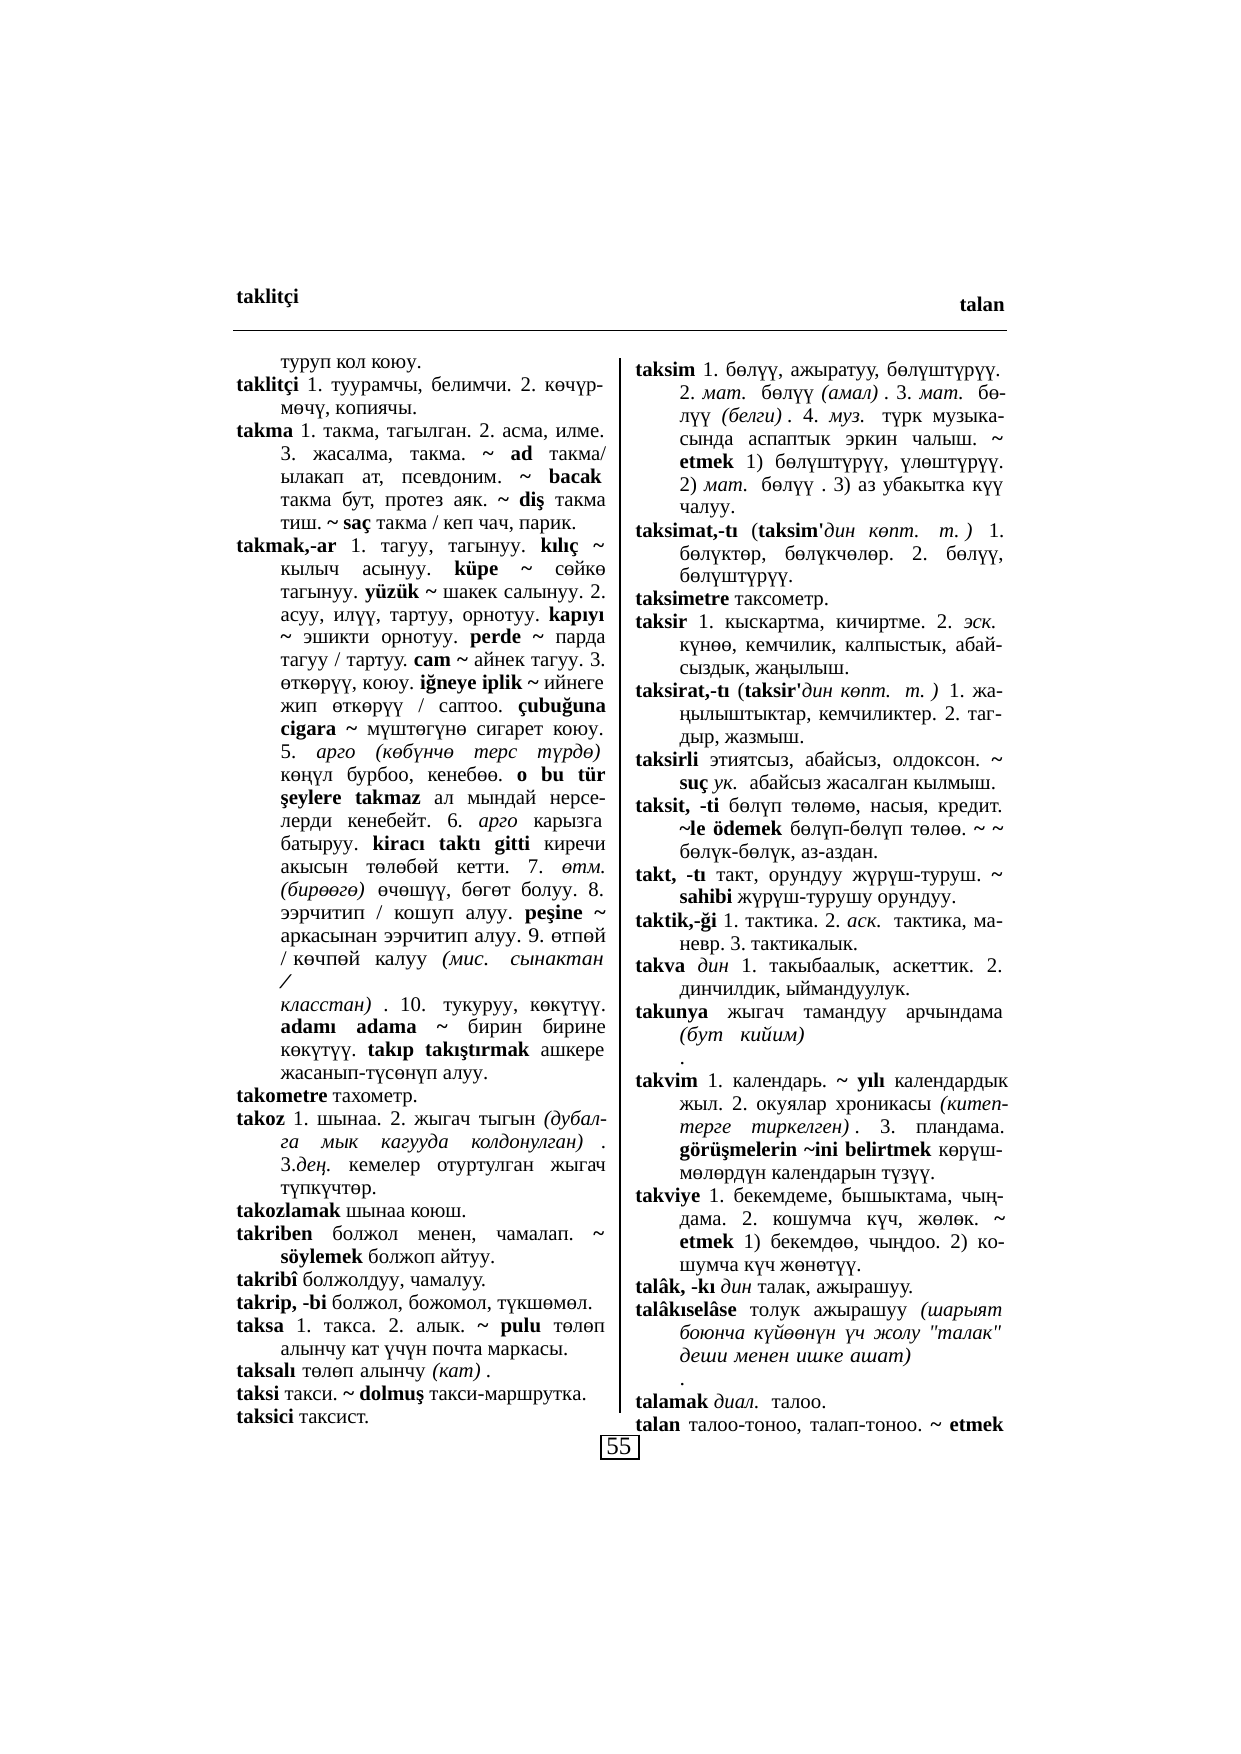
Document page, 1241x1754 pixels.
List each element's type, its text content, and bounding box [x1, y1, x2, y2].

text сында аспаптык эркин чалыш. ~ etmek 1) бөлүштүрүү, үлөштүрүү. [679, 427, 1055, 473]
text дама. 2. кошумча күч, жөлөк. ~ etmek 1) бекемдөө, чыңдоо. 2) ко- шумча күч жөнөтүү. [679, 1207, 1005, 1276]
text taksimat,-tı (taksim'дин көпт. т. ) 1. [635, 519, 1065, 542]
text алынчу кат үчүн почта маркасы. [280, 1337, 569, 1359]
text жип өткөрүү / саптоо. çubuğuna cigara ~ мүштөгүнө сигарет коюу. [280, 694, 606, 740]
text talâkıselâse толук ажырашуу (шарыят боюнча күйөөнүн үч жолу "талак" [635, 1298, 1014, 1344]
text taksim 1. бөлүү, ажыратуу, бөлүштүрүү. [635, 357, 1065, 381]
text деши менен ишке ашат) . [679, 1344, 911, 1390]
text takrip, -bi болжол, божомол, түкшөмөл. [236, 1291, 609, 1314]
text taksit, -ti бөлүп төлөмө, насыя, кредит. [635, 794, 1034, 817]
text görüşmelerin ~ini belirtmek көрүш- мөлөрдүн календарын түзүү. [679, 1138, 1038, 1184]
text talan [898, 292, 1065, 316]
text talamak диал. талоо. [635, 1390, 1065, 1413]
text takribî болжолдуу, чамалуу. [236, 1268, 609, 1291]
text takozlamak шынаа коюш. [236, 1199, 609, 1222]
text taksa 1. такса. 2. алык. ~ pulu төлөп [236, 1314, 609, 1337]
text taksir 1. кыскартма, кичиртме. 2. эск. [635, 610, 1051, 633]
text suç ук. абайсыз жасалган кылмыш. [679, 771, 997, 794]
text talan талоо-тоноо, талап-тоноо. ~ etmek [635, 1413, 1034, 1436]
text takvim 1. календарь. ~ yılı календардык жыл. 2. окуялар хроникасы (китеп- терге тиркелген) . 3. пландама. [635, 1069, 1008, 1138]
text taksimetre таксометр. [635, 587, 1051, 610]
text ээрчитип / кошуп алуу. peşine ~ аркасынан ээрчитип алуу. 9. өтпөй / көчпөй калуу (мис. сынактан / [280, 901, 606, 993]
text takva дин 1. такыбаалык, аскеттик. 2. [635, 954, 1051, 977]
text taksirat,-tı (taksir'дин көпт. т. ) 1. жа- [635, 679, 1034, 702]
text takt, -tı такт, орундуу жүрүш-туруш. ~ sahibi жүрүш-турушу орундуу. [635, 863, 1053, 908]
text туруп кол коюу. [280, 349, 425, 373]
text батыруу. kiracı taktı gitti киречи акысын төлөбөй кетти. 7. өтм. (бирөөгө) өчөшүү, бөгөт болуу. 8. [280, 832, 606, 901]
text такма бут, протез аяк. ~ diş такма тиш. ~ saç такма / кеп чач, парик. [280, 488, 606, 534]
text taklitçi 1. туурамчы, белимчи. 2. көчүр- мөчү, копиячы. [236, 373, 609, 419]
text бөлүштүрүү. [679, 564, 794, 587]
text 2) мат. бөлүү . 3) аз убакытка күү [679, 473, 1004, 496]
text бөлүк-бөлүк, аз-аздан. [679, 840, 879, 863]
text жасанып-түсөнүп алуу. [280, 1061, 489, 1084]
text taklitçi [236, 284, 299, 308]
text takunya жыгач тамандуу арчындама [635, 1000, 1056, 1023]
text ңылыштыктар, кемчиликтер. 2. таг- дыр, жазмыш. [679, 702, 1040, 748]
text takmak,-ar 1. тагуу, тагынуу. kılıç ~ [236, 534, 609, 557]
text takviye 1. бекемдеме, бышыктама, чың- [635, 1184, 1065, 1207]
text takometre тахометр. [236, 1084, 609, 1107]
text класстан) . 10. тукуруу, көкүтүү. adamı adama ~ бирин бирине көкүтүү. takıp takıştırmak ашкере [280, 993, 606, 1061]
text ~le ödemek бөлүп-бөлүп төлөө. ~ ~ [679, 817, 1005, 840]
text көңүл бурбоо, кенебөө. o bu tür şeylere takmaz ал мындай нерсе- лерди кенебейт. 6. арго карызга [280, 763, 606, 832]
text taktik,-ği 1. тактика. 2. аск. тактика, ма- невр. 3. тактикалык. [635, 909, 1045, 954]
text чалуу. [679, 496, 736, 519]
text ~ эшикти орнотуу. perde ~ парда тагуу / тартуу. cam ~ айнек тагуу. 3. өткөрүү, коюу. iğneye iplik ~ ийнеге [280, 626, 606, 694]
text takriben болжол менен, чамалап. ~ söylemek болжоп айтуу. [236, 1222, 606, 1268]
text 5. арго (көбүнчө терс түрдө) [280, 740, 603, 763]
text бөлүктөр, бөлүкчөлөр. 2. бөлүү, [679, 542, 1005, 564]
text 2. мат. бөлүү (амал) . 3. мат. бө- лүү (белги) . 4. муз. түрк музыка- [679, 381, 1031, 427]
text кылыч асынуу. küpe ~ сөйкө тагынуу. yüzük ~ шакек салынуу. 2. асуу, илүү, тартуу, орнотуу. kapıyı [280, 557, 606, 626]
text (бут кийим) . [679, 1023, 804, 1069]
text га мык кагууда колдонулган) . 3.дең. кемелер отуртулган жыгач түпкүчтөр. [280, 1130, 606, 1199]
text күнөө, кемчилик, калпыстык, абай- сыздык, жаңылыш. [679, 633, 1065, 679]
text taksalı төлөп алынчу (кат) . [236, 1359, 609, 1382]
text taksi такси. ~ dolmuş такси-маршрутка. [236, 1382, 609, 1405]
text динчилдик, ыймандуулук. [679, 977, 913, 1000]
text talâk, -kı дин талак, ажырашуу. [635, 1276, 1065, 1298]
text taksirli этиятсыз, абайсыз, олдоксон. ~ [635, 748, 1065, 771]
text 3. жасалма, такма. ~ ad такма/ ылакап ат, псевдоним. ~ bacak [280, 442, 606, 488]
text taksici таксист. [236, 1405, 609, 1428]
text takoz 1. шынаа. 2. жыгач тыгын (дубал- [236, 1107, 609, 1130]
text takma 1. такма, тагылган. 2. асма, илме. [236, 419, 609, 442]
